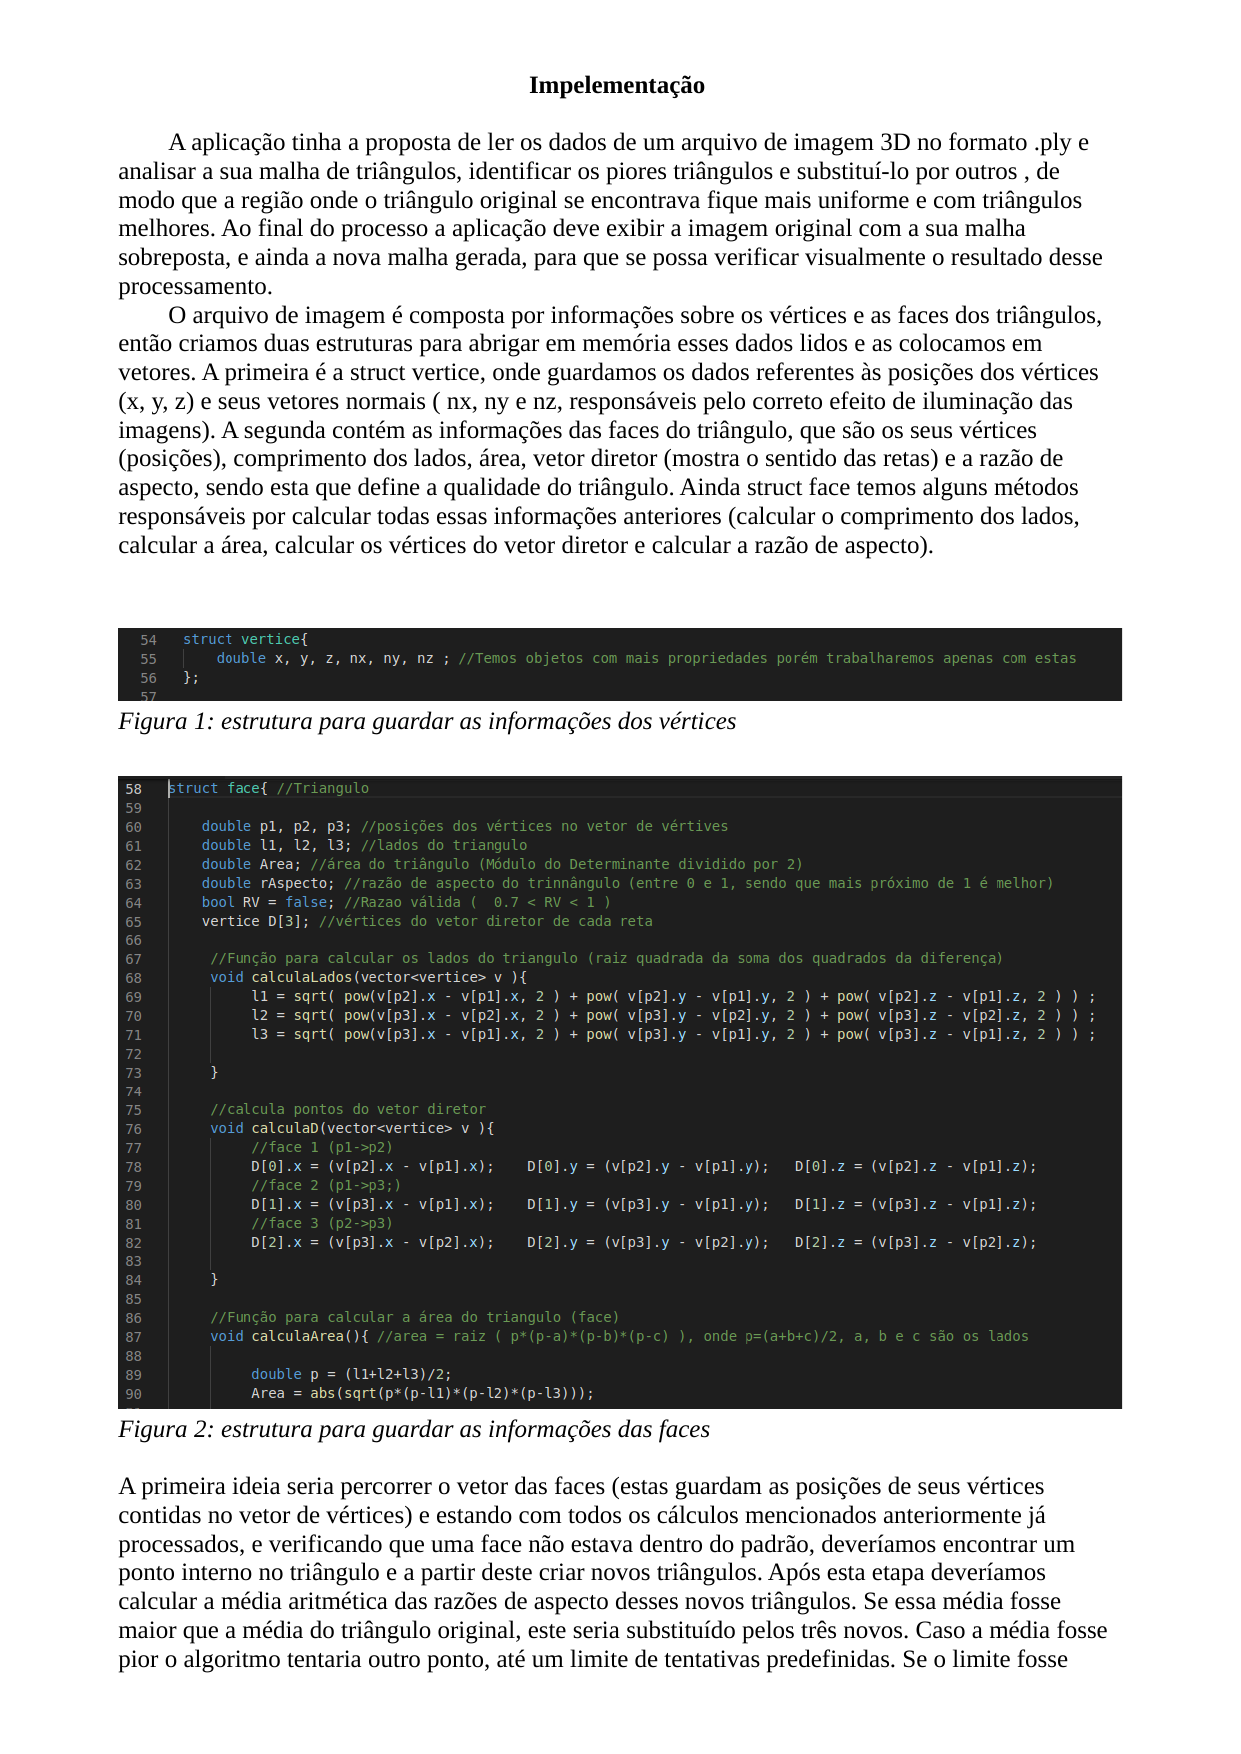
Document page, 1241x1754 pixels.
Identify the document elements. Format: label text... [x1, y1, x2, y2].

text Figura 1: estrutura para guardar as informações dos vértices [118, 701, 1122, 735]
text Impelementação [118, 70, 1122, 98]
text Figura 2: estrutura para guardar as informações das faces [118, 1409, 1122, 1442]
text A primeira ideia seria percorrer o vetor das faces (estas guardam as posições de seus vértices contidas no vetor de vértices) e estando com todos os cálculos mencionados anteriormente já processados, e verificando que uma face não estava dentro do padrão, deveríamos encontrar um ponto interno no triângulo e a partir deste criar novos triângulos. Após esta etapa deveríamos calcular a média aritmética das razões de aspecto desses novos triângulos. Se essa média fosse maior que a média do triângulo original, este seria substituído pelos três novos. Caso a média fosse pior o algoritmo tentaria outro ponto, até um limite de tentativas predefinidas. Se o limite fosse [118, 1471, 1122, 1672]
picture [118, 628, 1123, 701]
text A aplicação tinha a proposta de ler os dados de um arquivo de imagem 3D no formato .ply e analisar a sua malha de triângulos, identificar os piores triângulos e substituí-lo por outros , de modo que a região onde o triângulo original se encontrava fique mais uniforme e com triângulos melhores. Ao final do processo a aplicação deve exibir a imagem original com a sua malha sobreposta, e ainda a nova malha gerada, para que se possa verificar visualmente o resultado desse processamento. [118, 127, 1122, 300]
text O arquivo de imagem é composta por informações sobre os vértices e as faces dos triângulos, então criamos duas estruturas para abrigar em memória esses dados lidos e as colocamos em vetores. A primeira é a struct vertice, onde guardamos os dados referentes às posições dos vértices (x, y, z) e seus vetores normais ( nx, ny e nz, responsáveis pelo correto efeito de iluminação das imagens). A segunda contém as informações das faces do triângulo, que são os seus vértices (posições), comprimento dos lados, área, vetor diretor (mostra o sentido das retas) e a razão de aspecto, sendo esta que define a qualidade do triângulo. Ainda struct face temos alguns métodos responsáveis por calcular todas essas informações anteriores (calcular o comprimento dos lados, calcular a área, calcular os vértices do vetor diretor e calcular a razão de aspecto). [118, 300, 1122, 558]
picture [118, 776, 1123, 1409]
